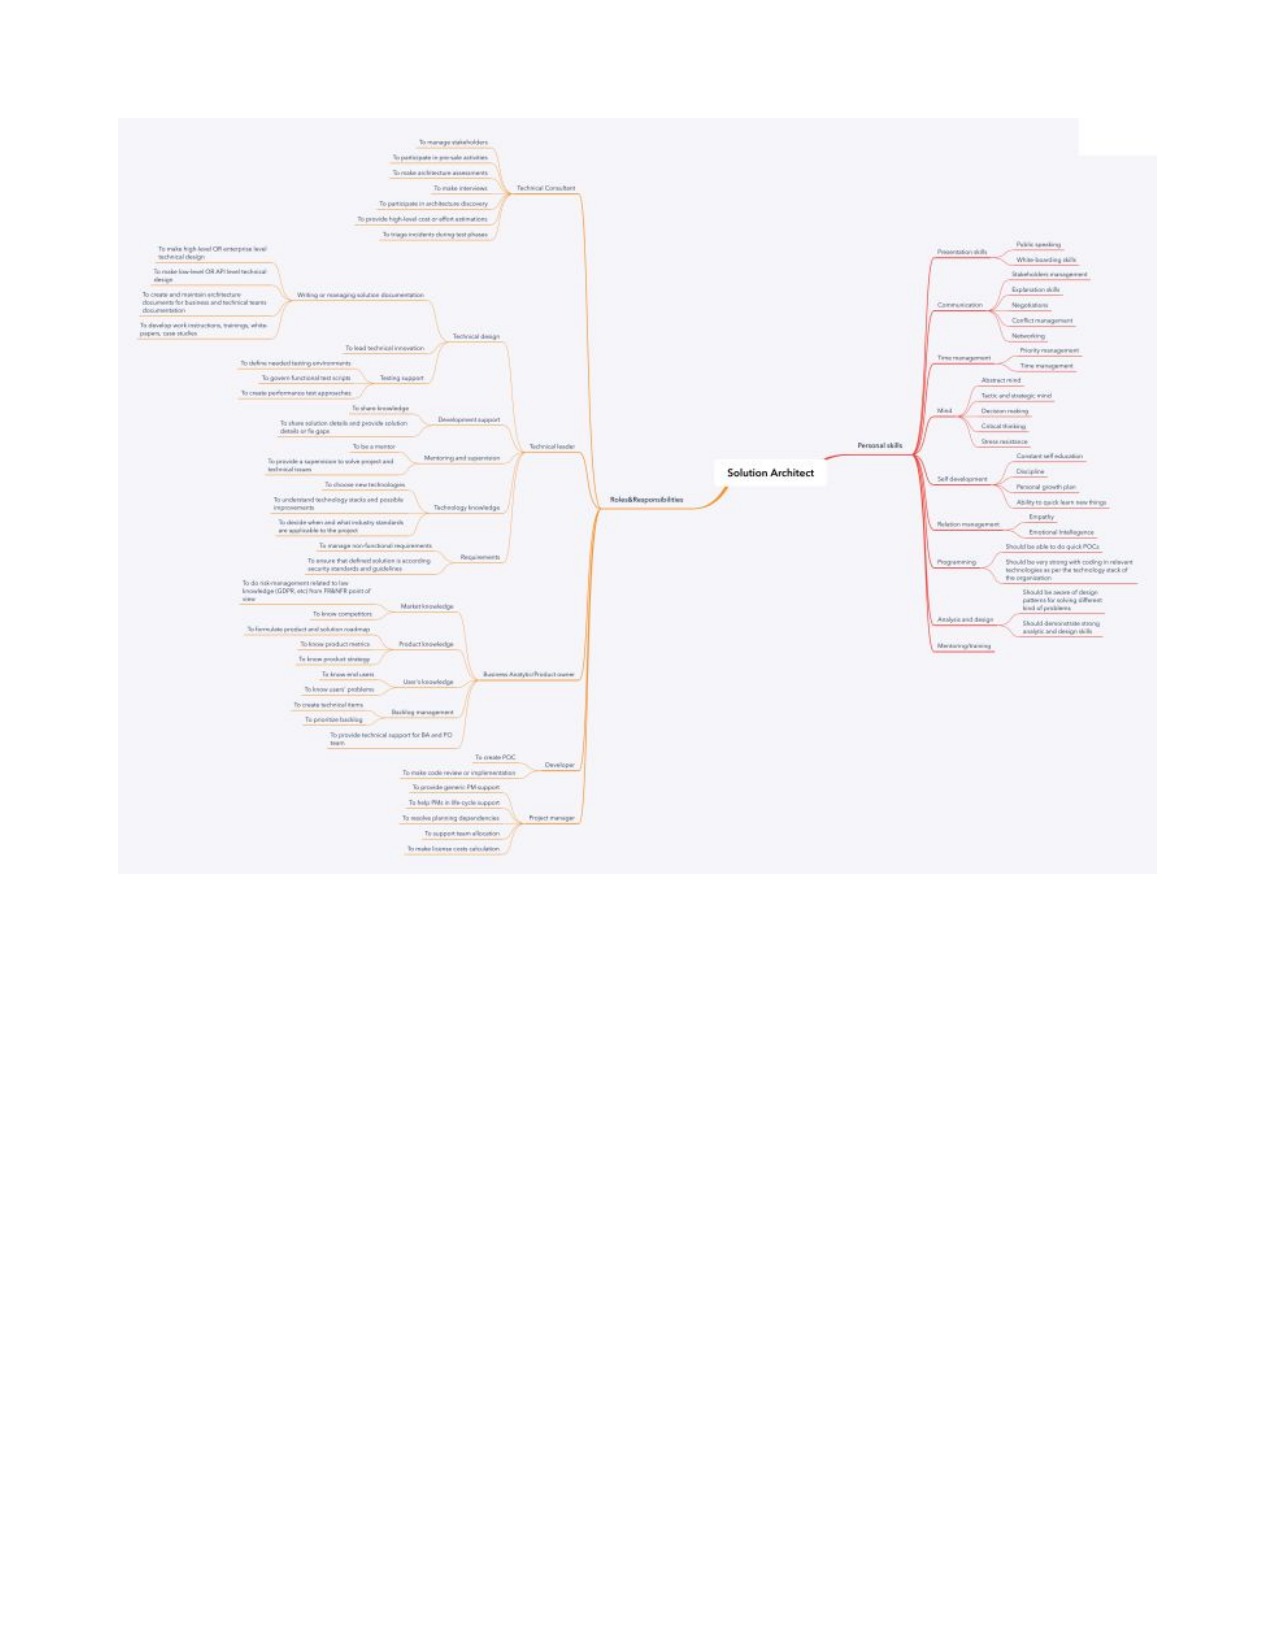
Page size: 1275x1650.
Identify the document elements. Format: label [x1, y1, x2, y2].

picture [118, 118, 1157, 874]
